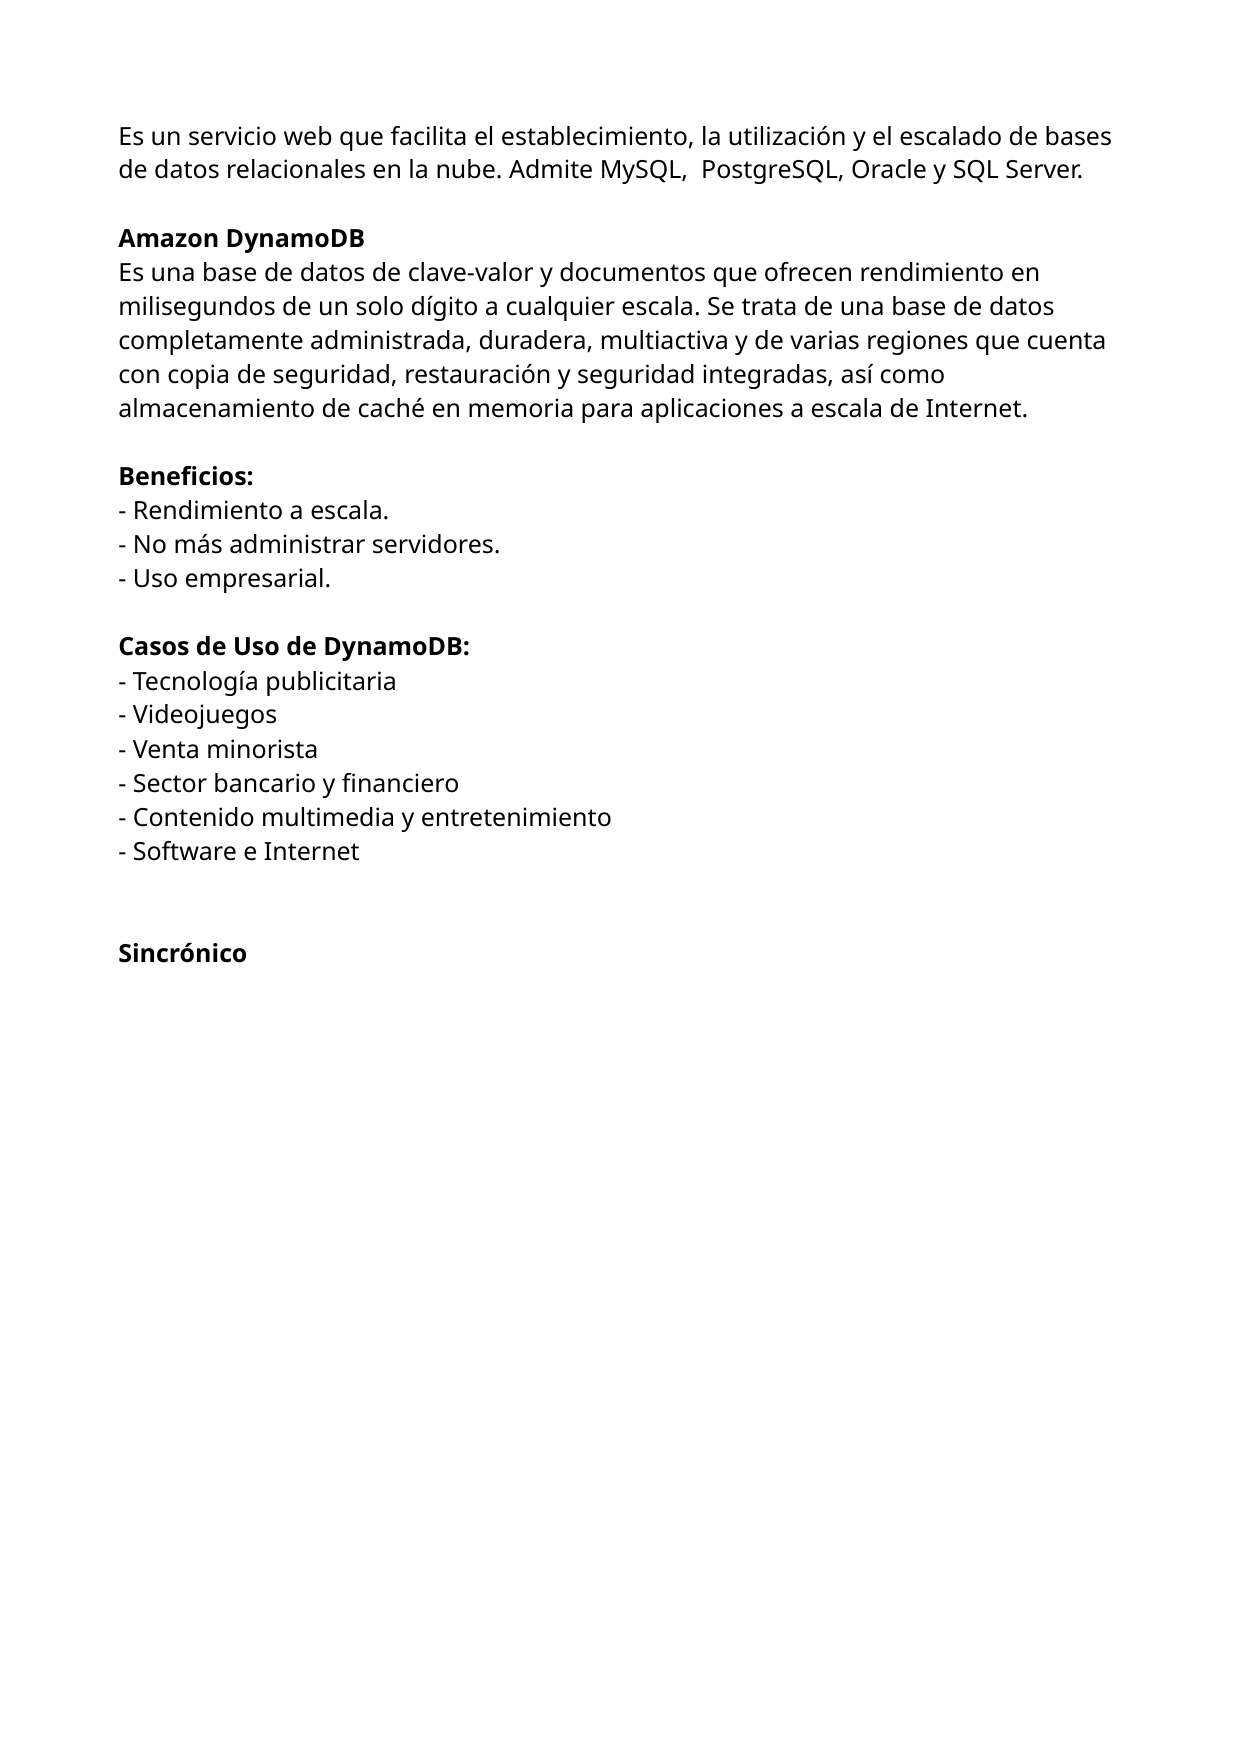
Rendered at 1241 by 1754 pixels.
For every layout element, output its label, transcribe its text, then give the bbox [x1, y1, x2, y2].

text - Videojuegos [118, 697, 1122, 731]
text Es un servicio web que facilita el establecimiento, la utilización y el escalado de bases de datos relacionales en la nube. Admite MySQL, PostgreSQL, Oracle y SQL Server. [118, 118, 1122, 186]
text - Uso empresarial. [118, 561, 1122, 595]
text Casos de Uso de DynamoDB: [118, 629, 1122, 663]
text - Contenido multimedia y entretenimiento [118, 799, 1122, 833]
text - Sector bancario y financiero [118, 765, 1122, 799]
text - Tecnología publicitaria [118, 663, 1122, 697]
text - Venta minorista [118, 731, 1122, 765]
text Sincrónico [118, 936, 1122, 970]
text - Rendimiento a escala. [118, 493, 1122, 527]
text Beneficios: [118, 459, 1122, 493]
text - Software e Internet [118, 833, 1122, 867]
text Amazon DynamoDB [118, 220, 1122, 254]
text - No más administrar servidores. [118, 527, 1122, 561]
text Es una base de datos de clave-valor y documentos que ofrecen rendimiento en milisegundos de un solo dígito a cualquier escala. Se trata de una base de datos completamente administrada, duradera, multiactiva y de varias regiones que cuenta con copia de seguridad, restauración y seguridad integradas, así como almacenamiento de caché en memoria para aplicaciones a escala de Internet. [118, 254, 1122, 425]
